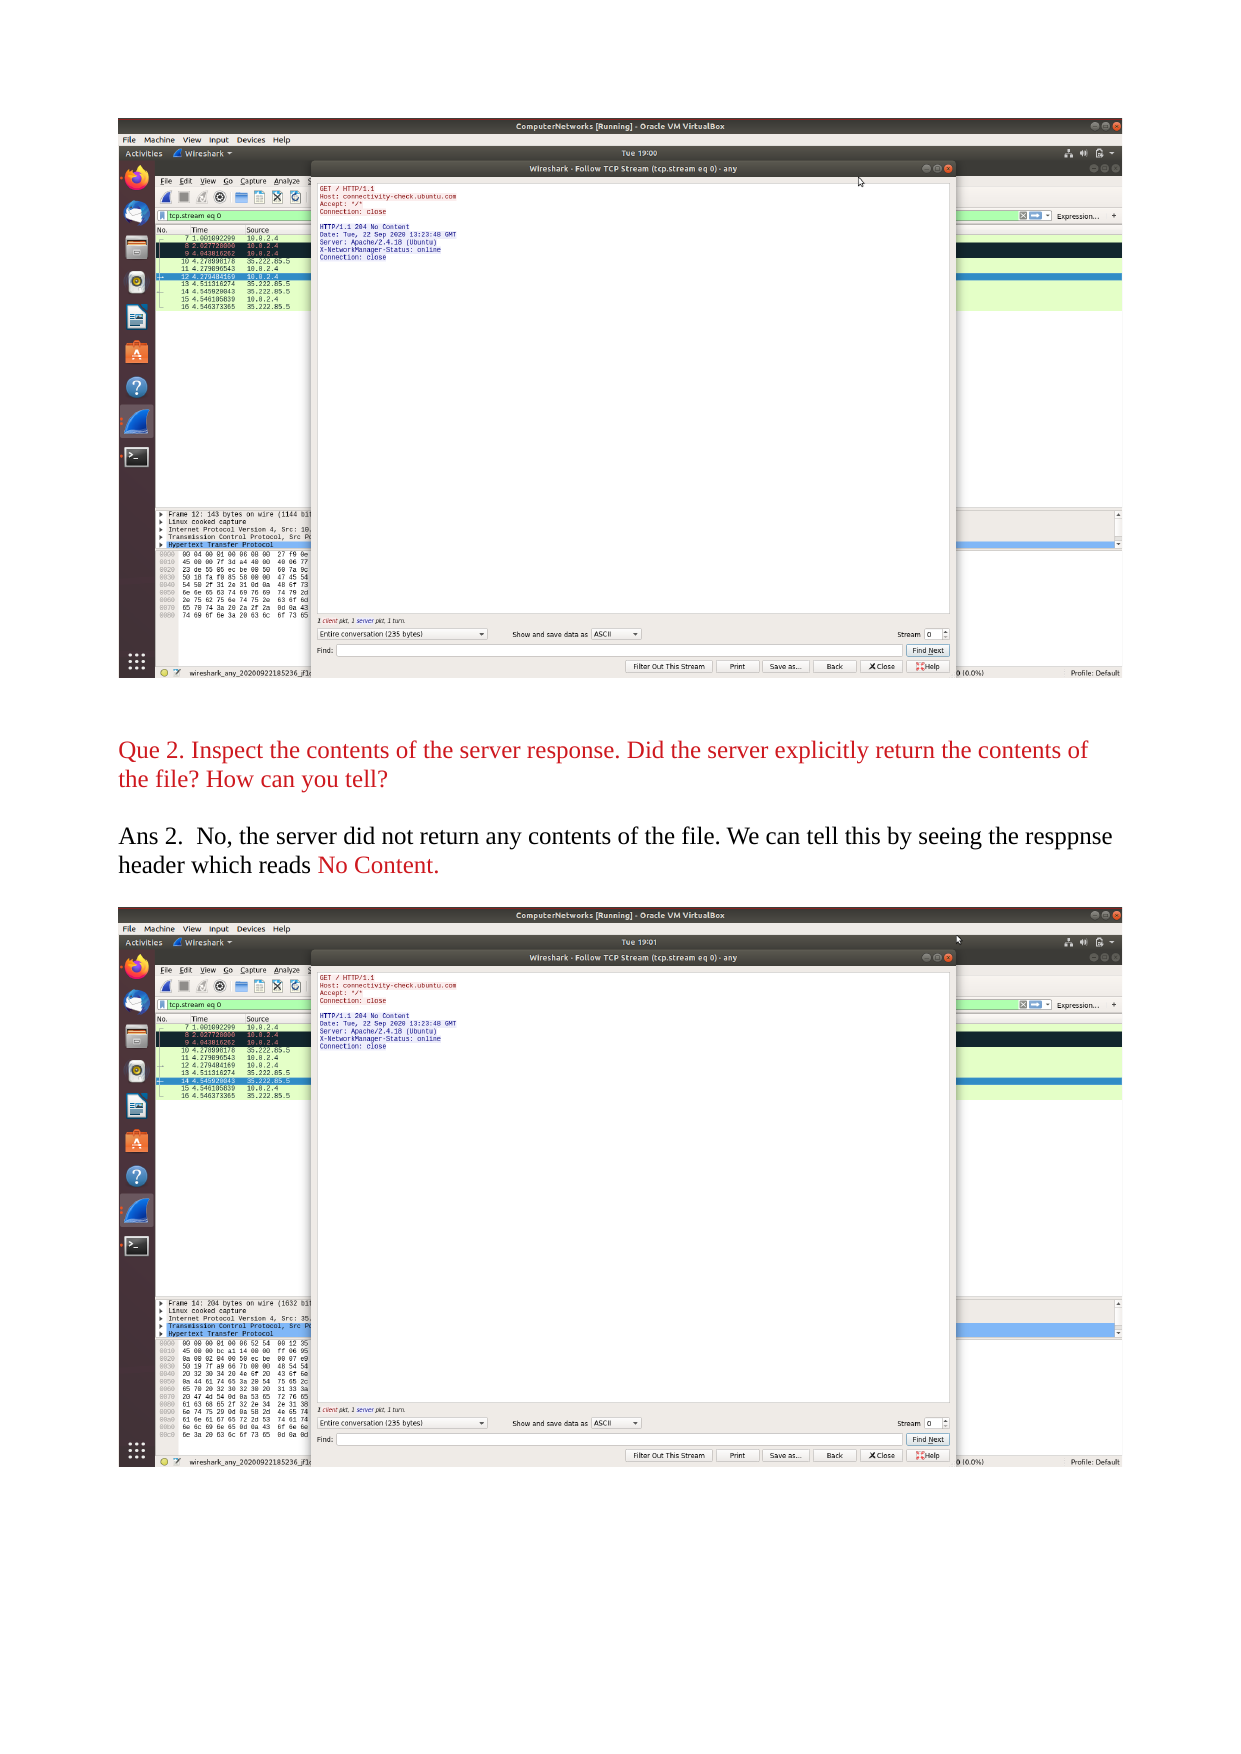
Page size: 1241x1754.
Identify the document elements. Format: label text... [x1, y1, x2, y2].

text the file? How can you tell? [118, 764, 1122, 793]
text Que 2. Inspect the contents of the server response. Did the server explicitly return the contents of [118, 735, 1122, 764]
picture [118, 907, 1123, 1467]
picture [118, 118, 1123, 678]
text Ans 2. No, the server did not return any contents of the file. We can tell this by seeing the resppnse header which reads No Content. [118, 821, 1122, 879]
